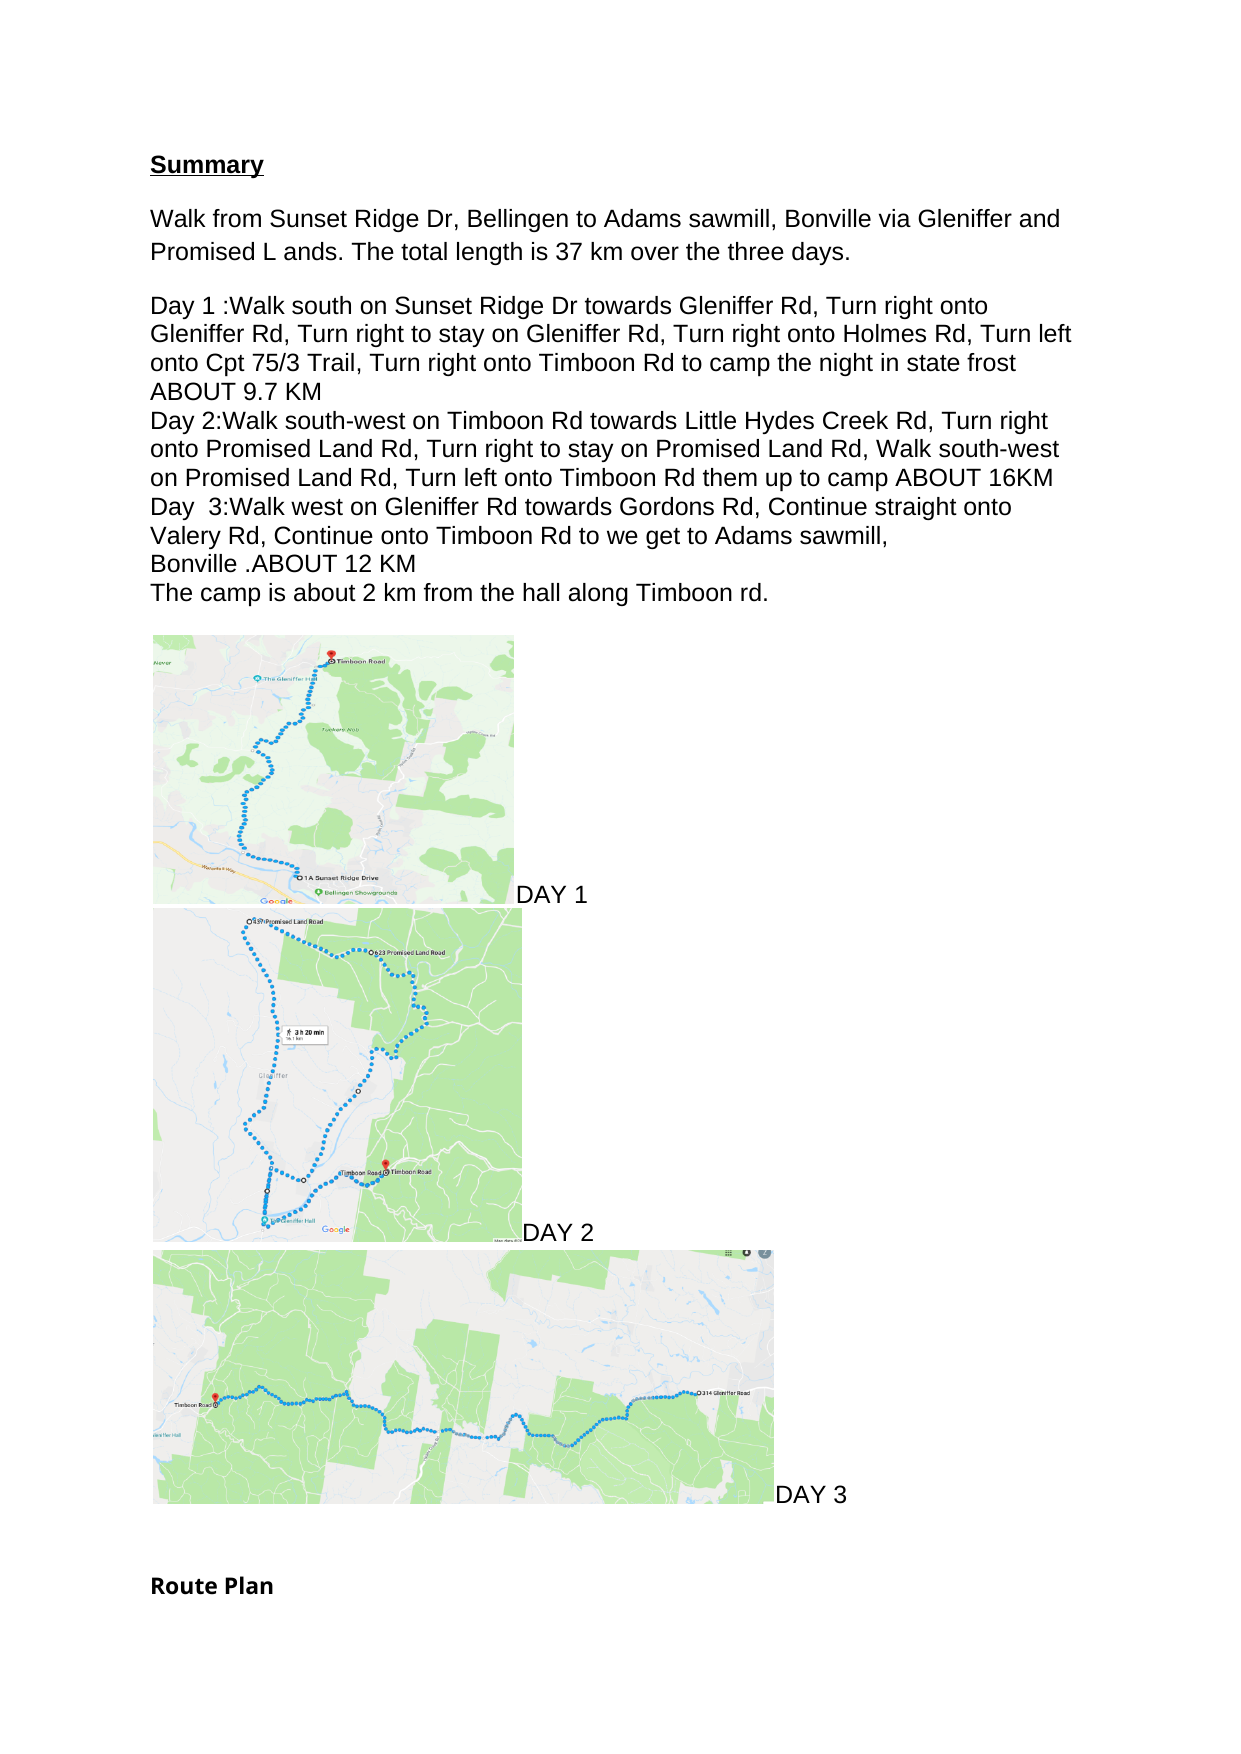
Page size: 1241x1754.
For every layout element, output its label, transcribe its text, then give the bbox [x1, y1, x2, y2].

picture [153, 1250, 774, 1504]
text Route Plan [150, 1534, 1090, 1602]
text DAY 1 [150, 636, 1090, 909]
text Day 2:Walk south-west on Timboon Rd towards Little Hydes Creek Rd, Turn right onto Promised Land Rd, Turn right to stay on Promised Land Rd, Walk south-west on Promised Land Rd, Turn left onto Timboon Rd them up to camp ABOUT 16KM [150, 406, 1090, 492]
text Summary [150, 150, 1090, 179]
text The camp is about 2 km from the hall along Timboon rd. [150, 578, 1090, 607]
text Day 1 :Walk south on Sunset Ridge Dr towards Gleniffer Rd, Turn right onto Gleniffer Rd, Turn right to stay on Gleniffer Rd, Turn right onto Holmes Rd, Turn left onto Cpt 75/3 Trail, Turn right onto Timboon Rd to camp the night in state frost ABOUT 9.7 KM [150, 291, 1090, 406]
text Walk from Sunset Ridge Dr, Bellingen to Adams sawmill, Bonville via Gleniffer and Promised L ands. The total length is 37 km over the three days. [150, 204, 1090, 266]
picture [153, 908, 522, 1242]
text DAY 2DAY 3 [150, 909, 1090, 1509]
text Day 3:Walk west on Gleniffer Rd towards Gordons Rd, Continue straight onto Valery Rd, Continue onto Timboon Rd to we get to Adams sawmill, Bonville .ABOUT 12 KM [150, 492, 1090, 578]
picture [153, 635, 514, 904]
